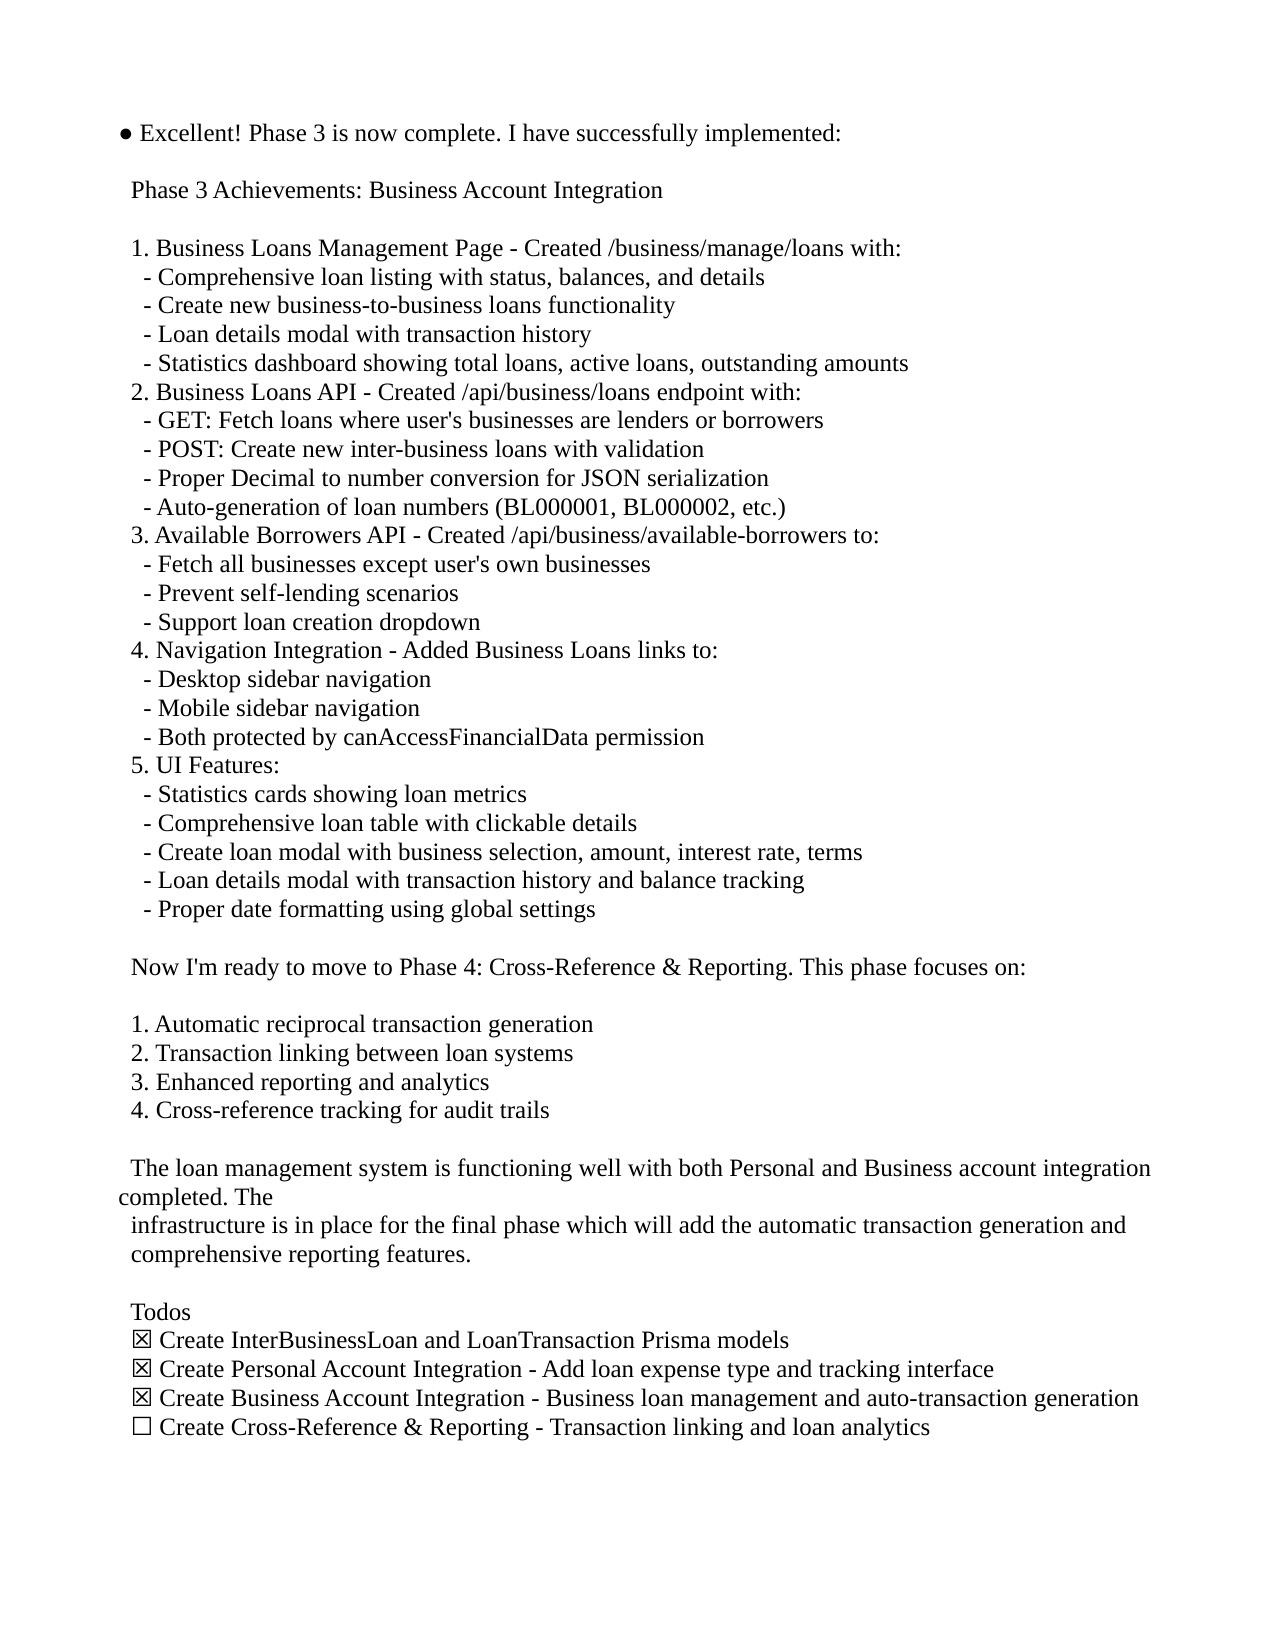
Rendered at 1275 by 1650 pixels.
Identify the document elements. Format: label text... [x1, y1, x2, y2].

text The loan management system is functioning well with both Personal and Business account integration completed. The [118, 1153, 1157, 1211]
text 3. Enhanced reporting and analytics [118, 1067, 1157, 1096]
text - Both protected by canAccessFinancialData permission [118, 722, 1157, 751]
text - GET: Fetch loans where user's businesses are lenders or borrowers [118, 406, 1157, 434]
text 4. Navigation Integration - Added Business Loans links to: [118, 636, 1157, 664]
text 3. Available Borrowers API - Created /api/business/available-borrowers to: [118, 521, 1157, 549]
text ☒ Create Personal Account Integration - Add loan expense type and tracking interface [118, 1354, 1157, 1383]
text - Fetch all businesses except user's own businesses [118, 549, 1157, 578]
text Phase 3 Achievements: Business Account Integration [118, 176, 1157, 204]
text - Auto-generation of loan numbers (BL000001, BL000002, etc.) [118, 492, 1157, 521]
text - Loan details modal with transaction history and balance tracking [118, 866, 1157, 894]
text ☒ Create Business Account Integration - Business loan management and auto-transaction generation [118, 1383, 1157, 1412]
text - Proper Decimal to number conversion for JSON serialization [118, 463, 1157, 492]
text infrastructure is in place for the final phase which will add the automatic transaction generation and [118, 1211, 1157, 1239]
text - Prevent self-lending scenarios [118, 578, 1157, 607]
text comprehensive reporting features. [118, 1239, 1157, 1268]
text 2. Transaction linking between loan systems [118, 1038, 1157, 1067]
text - Statistics cards showing loan metrics [118, 779, 1157, 808]
text - POST: Create new inter-business loans with validation [118, 434, 1157, 463]
text 2. Business Loans API - Created /api/business/loans endpoint with: [118, 377, 1157, 406]
text - Comprehensive loan table with clickable details [118, 808, 1157, 837]
text - Loan details modal with transaction history [118, 319, 1157, 348]
text ☐ Create Cross-Reference & Reporting - Transaction linking and loan analytics [118, 1412, 1157, 1441]
text Todos [118, 1297, 1157, 1326]
text - Desktop sidebar navigation [118, 664, 1157, 693]
text - Statistics dashboard showing total loans, active loans, outstanding amounts [118, 348, 1157, 377]
text - Support loan creation dropdown [118, 607, 1157, 636]
text - Proper date formatting using global settings [118, 894, 1157, 923]
text - Mobile sidebar navigation [118, 693, 1157, 722]
text ☒ Create InterBusinessLoan and LoanTransaction Prisma models [118, 1326, 1157, 1354]
text 4. Cross-reference tracking for audit trails [118, 1096, 1157, 1124]
text ● Excellent! Phase 3 is now complete. I have successfully implemented: [118, 118, 1157, 147]
text 1. Business Loans Management Page - Created /business/manage/loans with: [118, 233, 1157, 262]
text - Create new business-to-business loans functionality [118, 291, 1157, 319]
text 5. UI Features: [118, 751, 1157, 779]
text Now I'm ready to move to Phase 4: Cross-Reference & Reporting. This phase focuses on: [118, 952, 1157, 981]
text - Comprehensive loan listing with status, balances, and details [118, 262, 1157, 291]
text - Create loan modal with business selection, amount, interest rate, terms [118, 837, 1157, 866]
text 1. Automatic reciprocal transaction generation [118, 1009, 1157, 1038]
